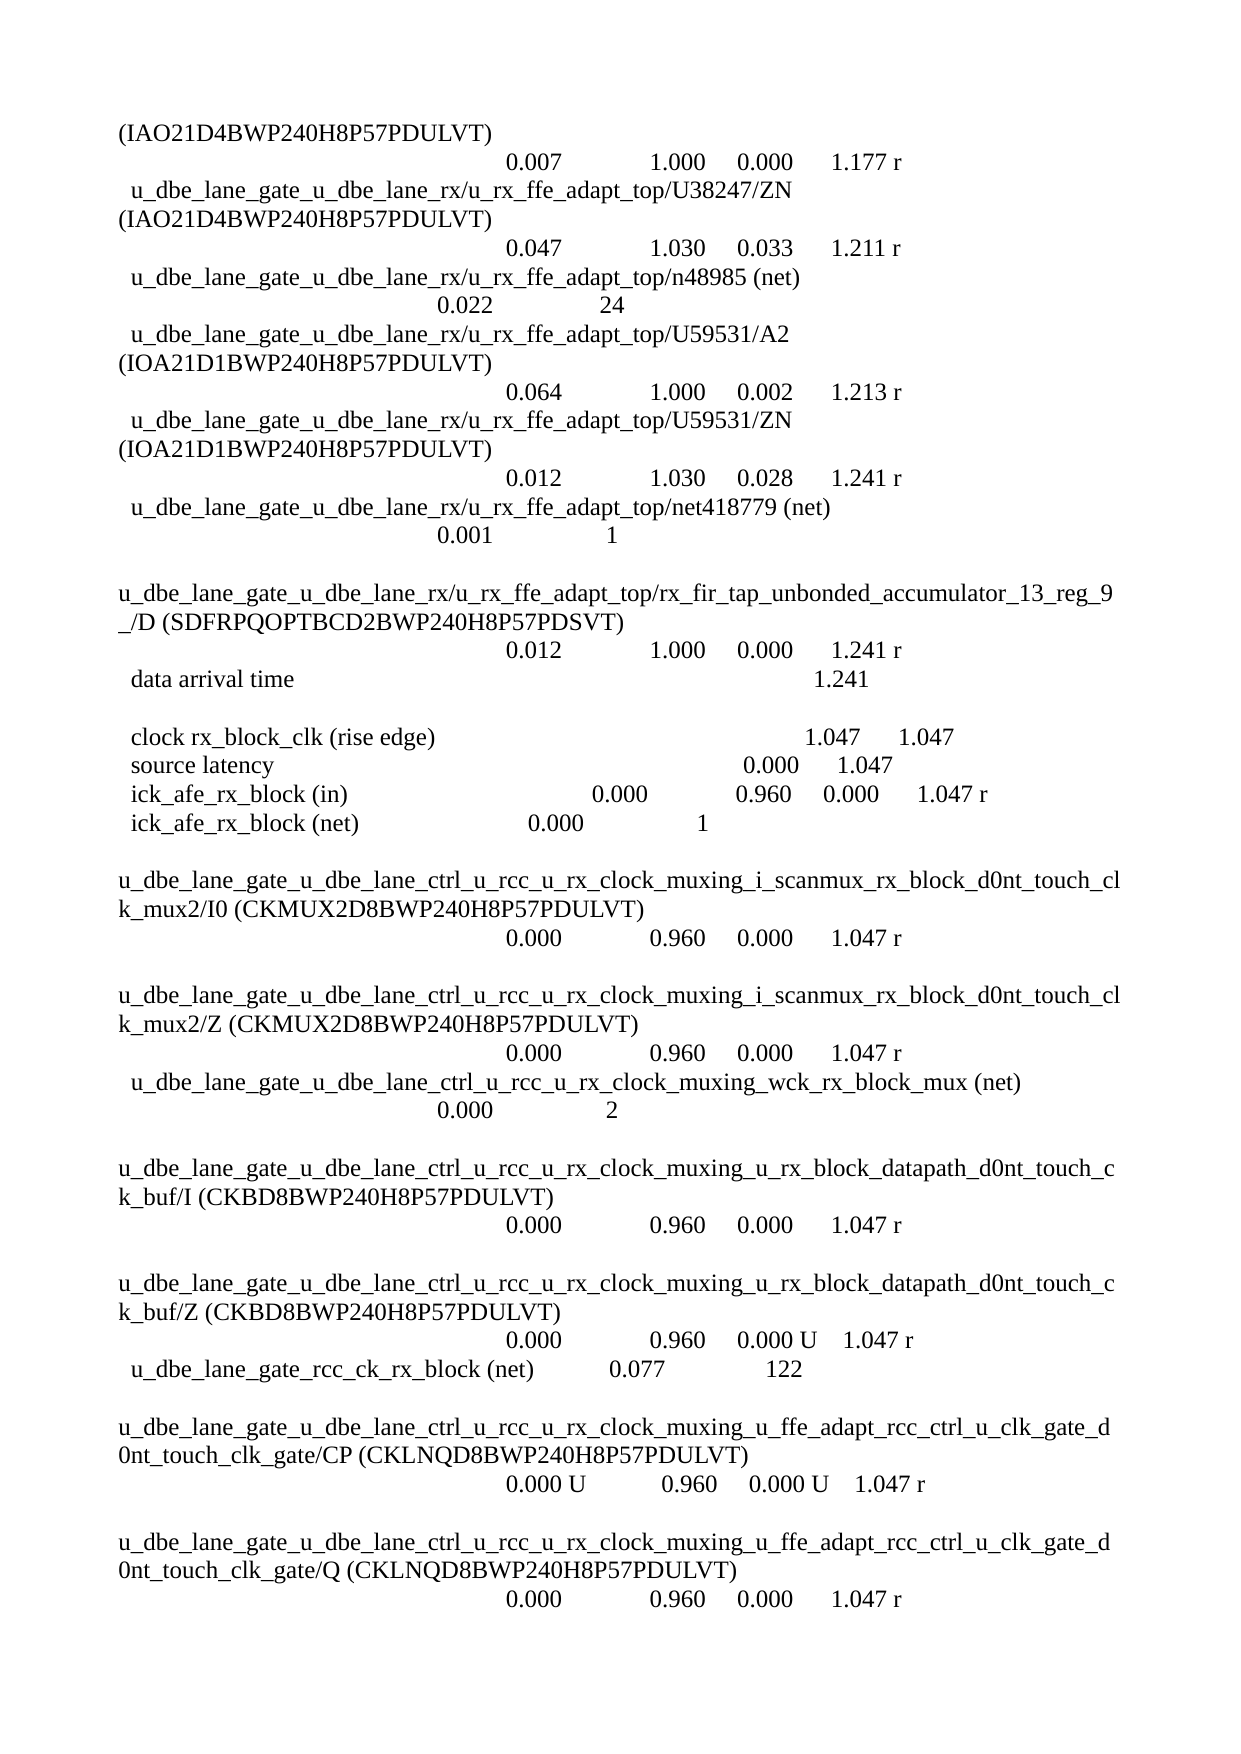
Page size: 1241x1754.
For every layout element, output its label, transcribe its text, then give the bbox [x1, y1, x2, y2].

text u_dbe_lane_gate_u_dbe_lane_ctrl_u_rcc_u_rx_clock_muxing_u_rx_block_datapath_d0nt_touch_ck_buf/Z (CKBD8BWP240H8P57PDULVT) [118, 1239, 1122, 1326]
text (IAO21D4BWP240H8P57PDULVT) [118, 118, 1122, 147]
text 0.000 0.960 0.000 1.047 r [118, 1211, 1122, 1239]
text 0.007 1.000 0.000 1.177 r [118, 147, 1122, 176]
text u_dbe_lane_gate_u_dbe_lane_rx/u_rx_ffe_adapt_top/U38247/ZN (IAO21D4BWP240H8P57PDULVT) [118, 176, 1122, 233]
text clock rx_block_clk (rise edge) 1.047 1.047 [118, 722, 1122, 751]
text u_dbe_lane_gate_u_dbe_lane_ctrl_u_rcc_u_rx_clock_muxing_i_scanmux_rx_block_d0nt_touch_clk_mux2/Z (CKMUX2D8BWP240H8P57PDULVT) [118, 952, 1122, 1038]
text 0.012 1.030 0.028 1.241 r [118, 463, 1122, 492]
text 0.022 24 [118, 291, 1122, 319]
text 0.001 1 [118, 521, 1122, 549]
text 0.000 U 0.960 0.000 U 1.047 r [118, 1469, 1122, 1498]
text 0.000 0.960 0.000 U 1.047 r [118, 1326, 1122, 1354]
text ick_afe_rx_block (in) 0.000 0.960 0.000 1.047 r [118, 779, 1122, 808]
text u_dbe_lane_gate_u_dbe_lane_rx/u_rx_ffe_adapt_top/U59531/ZN (IOA21D1BWP240H8P57PDULVT) [118, 406, 1122, 463]
text source latency 0.000 1.047 [118, 751, 1122, 779]
text 0.012 1.000 0.000 1.241 r [118, 636, 1122, 664]
text u_dbe_lane_gate_u_dbe_lane_rx/u_rx_ffe_adapt_top/n48985 (net) [118, 262, 1122, 291]
text data arrival time 1.241 [118, 664, 1122, 693]
text u_dbe_lane_gate_u_dbe_lane_ctrl_u_rcc_u_rx_clock_muxing_u_rx_block_datapath_d0nt_touch_ck_buf/I (CKBD8BWP240H8P57PDULVT) [118, 1124, 1122, 1211]
text u_dbe_lane_gate_rcc_ck_rx_block (net) 0.077 122 [118, 1354, 1122, 1383]
text u_dbe_lane_gate_u_dbe_lane_ctrl_u_rcc_u_rx_clock_muxing_i_scanmux_rx_block_d0nt_touch_clk_mux2/I0 (CKMUX2D8BWP240H8P57PDULVT) [118, 837, 1122, 923]
text u_dbe_lane_gate_u_dbe_lane_ctrl_u_rcc_u_rx_clock_muxing_u_ffe_adapt_rcc_ctrl_u_clk_gate_d0nt_touch_clk_gate/Q (CKLNQD8BWP240H8P57PDULVT) [118, 1498, 1122, 1584]
text u_dbe_lane_gate_u_dbe_lane_ctrl_u_rcc_u_rx_clock_muxing_u_ffe_adapt_rcc_ctrl_u_clk_gate_d0nt_touch_clk_gate/CP (CKLNQD8BWP240H8P57PDULVT) [118, 1383, 1122, 1469]
text u_dbe_lane_gate_u_dbe_lane_ctrl_u_rcc_u_rx_clock_muxing_wck_rx_block_mux (net) [118, 1067, 1122, 1096]
text 0.000 0.960 0.000 1.047 r [118, 1038, 1122, 1067]
text 0.064 1.000 0.002 1.213 r [118, 377, 1122, 406]
text 0.000 2 [118, 1096, 1122, 1124]
text 0.000 0.960 0.000 1.047 r [118, 923, 1122, 952]
text ick_afe_rx_block (net) 0.000 1 [118, 808, 1122, 837]
text u_dbe_lane_gate_u_dbe_lane_rx/u_rx_ffe_adapt_top/rx_fir_tap_unbonded_accumulator_13_reg_9_/D (SDFRPQOPTBCD2BWP240H8P57PDSVT) [118, 549, 1122, 636]
text u_dbe_lane_gate_u_dbe_lane_rx/u_rx_ffe_adapt_top/net418779 (net) [118, 492, 1122, 521]
text 0.047 1.030 0.033 1.211 r [118, 233, 1122, 262]
text 0.000 0.960 0.000 1.047 r [118, 1584, 1122, 1613]
text u_dbe_lane_gate_u_dbe_lane_rx/u_rx_ffe_adapt_top/U59531/A2 (IOA21D1BWP240H8P57PDULVT) [118, 319, 1122, 377]
